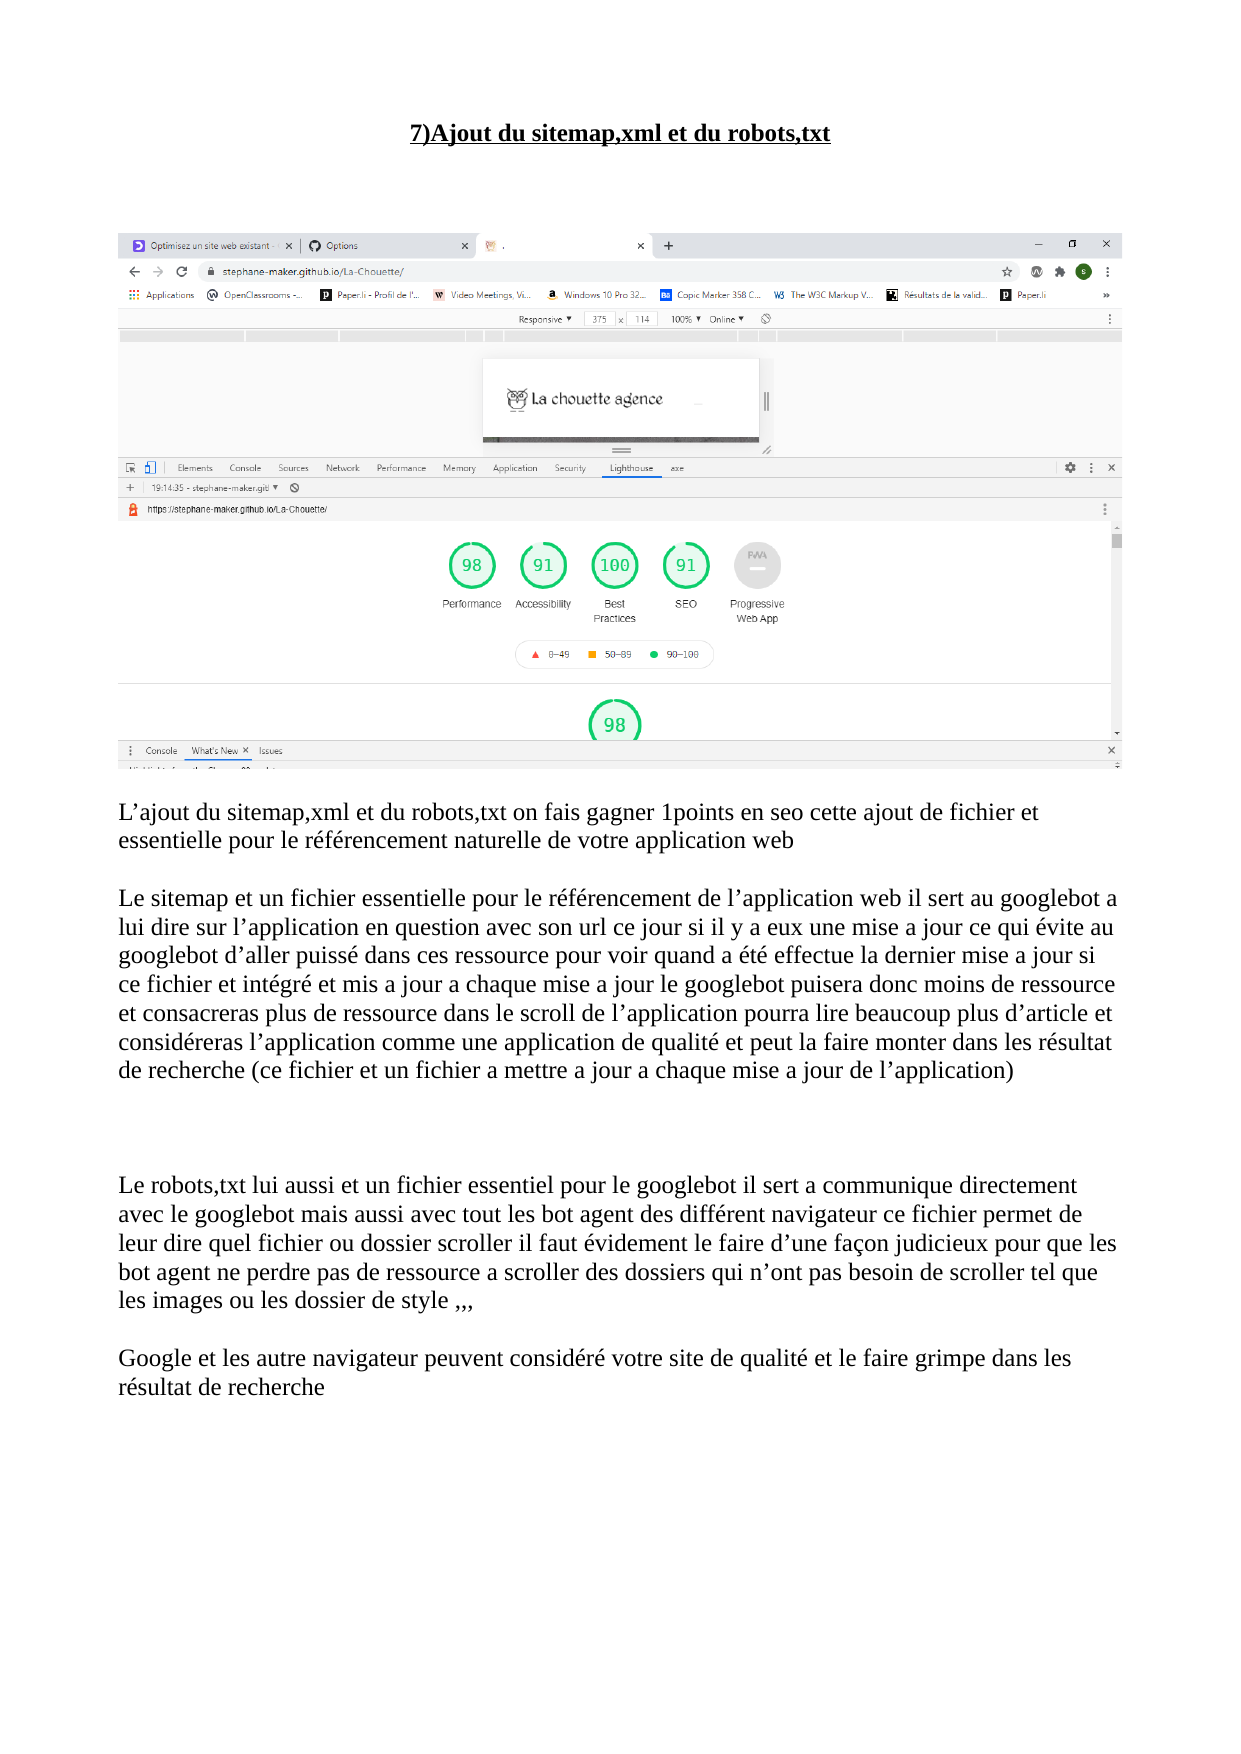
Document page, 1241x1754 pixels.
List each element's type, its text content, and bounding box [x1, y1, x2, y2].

text Le sitemap et un fichier essentielle pour le référencement de l’application web il sert au googlebot a lui dire sur l’application en question avec son url ce jour si il y a eux une mise a jour ce qui évite au googlebot d’aller puissé dans ces ressource pour voir quand a été effectue la dernier mise a jour si ce fichier et intégré et mis a jour a chaque mise a jour le googlebot puisera donc moins de ressource et consacreras plus de ressource dans le scroll de l’application pourra lire beaucoup plus d’article et considéreras l’application comme une application de qualité et peut la faire monter dans les résultat de recherche (ce fichier et un fichier a mettre a jour a chaque mise a jour de l’application) [118, 883, 1122, 1084]
text Le robots,txt lui aussi et un fichier essentiel pour le googlebot il sert a communique directement avec le googlebot mais aussi avec tout les bot agent des différent navigateur ce fichier permet de leur dire quel fichier ou dossier scroller il faut évidement le faire d’une façon judicieux pour que les bot agent ne perdre pas de ressource a scroller des dossiers qui n’ont pas besoin de scroller tel que les images ou les dossier de style ,,, [118, 1171, 1122, 1314]
text L’ajout du sitemap,xml et du robots,txt on fais gagner 1points en seo cette ajout de fichier et essentielle pour le référencement naturelle de votre application web [118, 797, 1122, 854]
picture [118, 233, 1123, 769]
text 7)Ajout du sitemap,xml et du robots,txt [118, 118, 1122, 147]
text Google et les autre navigateur peuvent considéré votre site de qualité et le faire grimpe dans les résultat de recherche [118, 1343, 1122, 1401]
